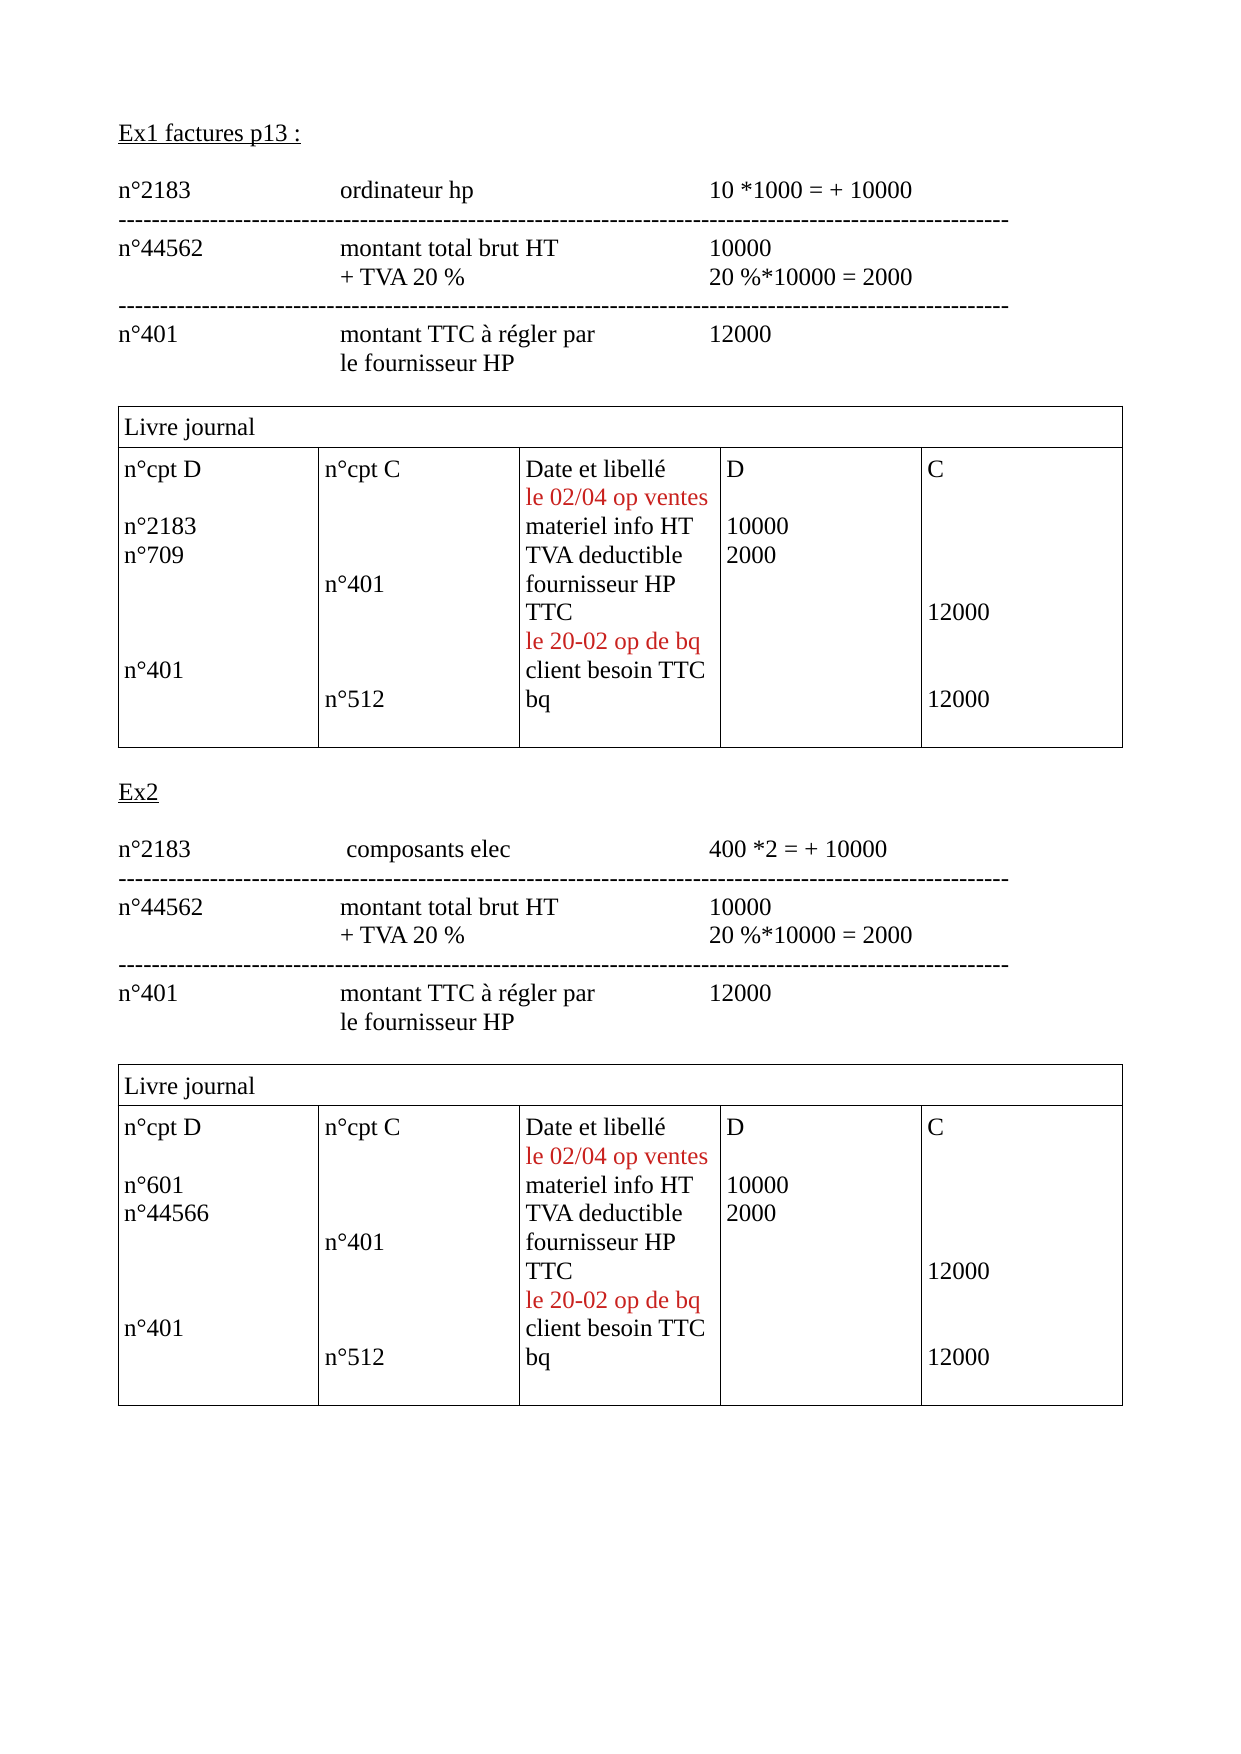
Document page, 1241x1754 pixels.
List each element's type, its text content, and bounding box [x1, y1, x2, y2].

text n°44562 montant total brut HT 10000 [118, 892, 1122, 920]
table_header Livre journal [119, 1065, 1122, 1105]
table_cell n°cpt C n°401 n°512 [319, 448, 519, 747]
text n°401 montant TTC à régler par 12000 [118, 978, 1122, 1007]
table_cell n°cpt C n°401 n°512 [319, 1106, 519, 1405]
table_cell n°cpt D n°2183 n°709 n°401 [119, 448, 318, 747]
text + TVA 20 % 20 %*10000 = 2000 [118, 262, 1122, 291]
table_cell C 12000 12000 [922, 1106, 1122, 1405]
text n°401 montant TTC à régler par 12000 [118, 319, 1122, 348]
table_cell C 12000 12000 [922, 448, 1122, 747]
table_header Livre journal [119, 407, 1122, 447]
text ----------------------------------------------------------------------------------------------------------- [118, 949, 1122, 978]
text + TVA 20 % 20 %*10000 = 2000 [118, 920, 1122, 949]
text n°2183 composants elec 400 *2 = + 10000 [118, 834, 1122, 863]
table_cell Date et libellé le 02/04 op ventes materiel info HT TVA deductible fournisseur HP TTC le 20-02 op de bq client besoin TTC bq [520, 1106, 720, 1405]
table_cell n°cpt D n°601 n°44566 n°401 [119, 1106, 318, 1405]
text ----------------------------------------------------------------------------------------------------------- [118, 291, 1122, 319]
text n°44562 montant total brut HT 10000 [118, 233, 1122, 262]
table_cell D 10000 2000 [721, 1106, 921, 1405]
text n°2183 ordinateur hp 10 *1000 = + 10000 [118, 176, 1122, 204]
text Ex2 [118, 777, 1122, 805]
text ----------------------------------------------------------------------------------------------------------- [118, 863, 1122, 892]
text le fournisseur HP [118, 1007, 1122, 1035]
table_cell Date et libellé le 02/04 op ventes materiel info HT TVA deductible fournisseur HP TTC le 20-02 op de bq client besoin TTC bq [520, 448, 720, 747]
text le fournisseur HP [118, 348, 1122, 377]
table_cell D 10000 2000 [721, 448, 921, 747]
text ----------------------------------------------------------------------------------------------------------- [118, 204, 1122, 233]
text Ex1 factures p13 : [118, 118, 1122, 147]
